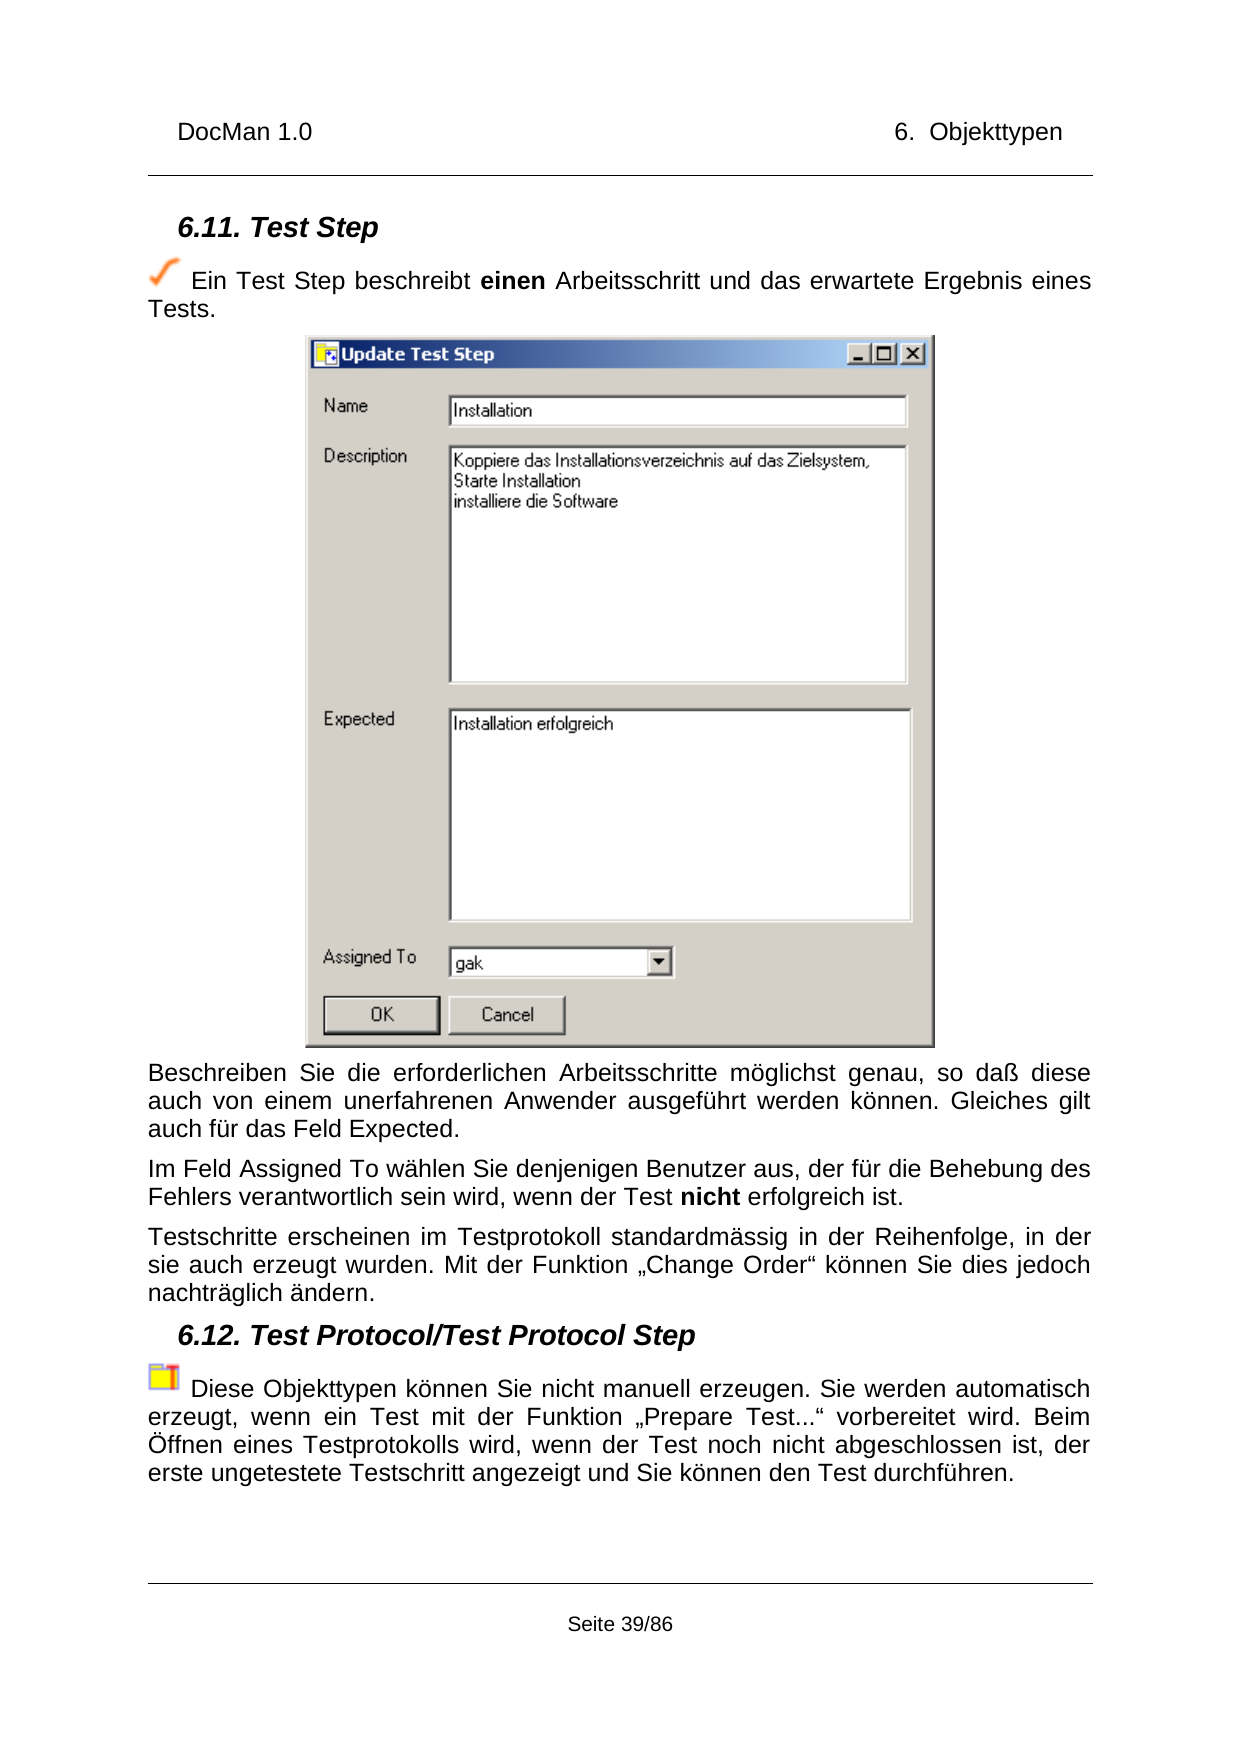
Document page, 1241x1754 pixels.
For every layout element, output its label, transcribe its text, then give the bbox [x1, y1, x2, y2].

text Testschritte erscheinen im Testprotokoll standardmässig in der Reihenfolge, in der sie auch erzeugt wurden. Mit der Funktion „Change Order“ können Sie dies jedoch nachträglich ändern. [148, 1223, 1093, 1307]
text Diese Objekttypen können Sie nicht manuell erzeugen. Sie werden automatisch erzeugt, wenn ein Test mit der Funktion „Prepare Test...“ vorbereitet wird. Beim Öffnen eines Testprotokolls wird, wenn der Test noch nicht abgeschlossen ist, der erste ungetestete Testschritt angezeigt und Sie können den Test durchführen. [148, 1363, 1093, 1487]
picture [305, 335, 935, 1048]
picture [147, 1362, 182, 1397]
text Im Feld Assigned To wählen Sie denjenigen Benutzer aus, der für die Behebung des Fehlers verantwortlich sein wird, wenn der Test nicht erfolgreich ist. [148, 1155, 1093, 1211]
subtitle Test Step [177, 211, 1093, 243]
text Ein Test Step beschreibt einen Arbeitsschritt und das erwartete Ergebnis eines Tests. [148, 255, 1093, 323]
subtitle Test Protocol/Test Protocol Step [177, 1318, 1093, 1351]
text Beschreiben Sie die erforderlichen Arbeitsschritte möglichst genau, so daß diese auch von einem unerfahrenen Anwender ausgeführt werden können. Gleiches gilt auch für das Feld Expected. [148, 1059, 1093, 1143]
picture [147, 255, 182, 290]
